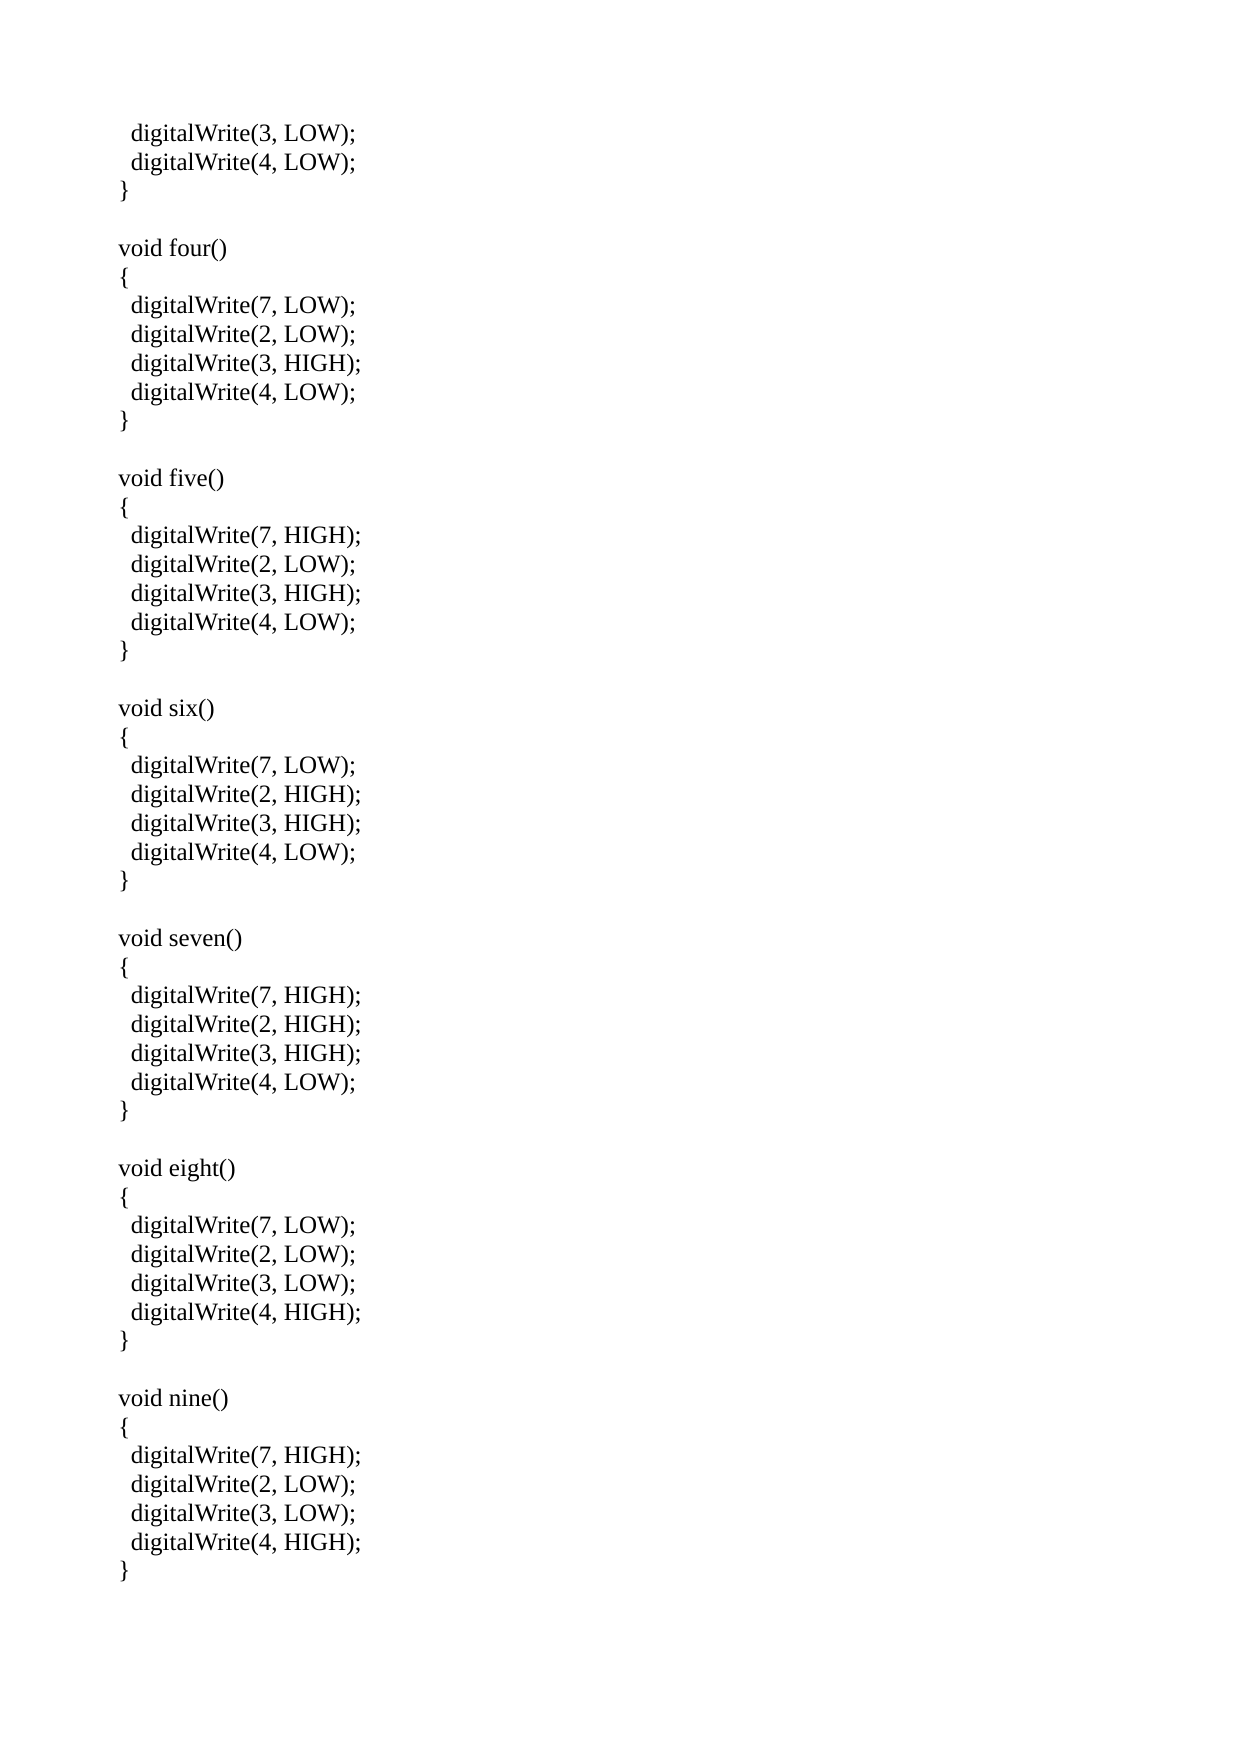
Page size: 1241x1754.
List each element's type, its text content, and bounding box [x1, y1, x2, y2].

text digitalWrite(3, HIGH); [118, 348, 1122, 377]
text } [118, 1326, 1122, 1354]
text digitalWrite(7, LOW); [118, 291, 1122, 319]
text digitalWrite(2, LOW); [118, 1239, 1122, 1268]
text } [118, 866, 1122, 894]
text } [118, 406, 1122, 434]
text digitalWrite(7, HIGH); [118, 521, 1122, 549]
text } [118, 1556, 1122, 1584]
text digitalWrite(3, HIGH); [118, 808, 1122, 837]
text digitalWrite(2, HIGH); [118, 779, 1122, 808]
text digitalWrite(3, LOW); [118, 1498, 1122, 1527]
text digitalWrite(2, LOW); [118, 1469, 1122, 1498]
text } [118, 1096, 1122, 1124]
text { [118, 722, 1122, 751]
text digitalWrite(7, HIGH); [118, 1441, 1122, 1469]
text digitalWrite(3, HIGH); [118, 578, 1122, 607]
text digitalWrite(7, LOW); [118, 751, 1122, 779]
text { [118, 1412, 1122, 1441]
text } [118, 176, 1122, 204]
text void four() [118, 233, 1122, 262]
text digitalWrite(2, LOW); [118, 549, 1122, 578]
text void six() [118, 693, 1122, 722]
text void eight() [118, 1153, 1122, 1182]
text digitalWrite(2, HIGH); [118, 1009, 1122, 1038]
text digitalWrite(3, LOW); [118, 118, 1122, 147]
text digitalWrite(4, LOW); [118, 607, 1122, 636]
text digitalWrite(3, LOW); [118, 1268, 1122, 1297]
text { [118, 952, 1122, 981]
text { [118, 262, 1122, 291]
text void seven() [118, 923, 1122, 952]
text digitalWrite(2, LOW); [118, 319, 1122, 348]
text } [118, 636, 1122, 664]
text digitalWrite(7, LOW); [118, 1211, 1122, 1239]
text void nine() [118, 1383, 1122, 1412]
text digitalWrite(3, HIGH); [118, 1038, 1122, 1067]
text { [118, 1182, 1122, 1211]
text digitalWrite(4, HIGH); [118, 1297, 1122, 1326]
text digitalWrite(4, LOW); [118, 147, 1122, 176]
text digitalWrite(4, LOW); [118, 1067, 1122, 1096]
text digitalWrite(7, HIGH); [118, 981, 1122, 1009]
text void five() [118, 463, 1122, 492]
text { [118, 492, 1122, 521]
text digitalWrite(4, HIGH); [118, 1527, 1122, 1556]
text digitalWrite(4, LOW); [118, 377, 1122, 406]
text digitalWrite(4, LOW); [118, 837, 1122, 866]
